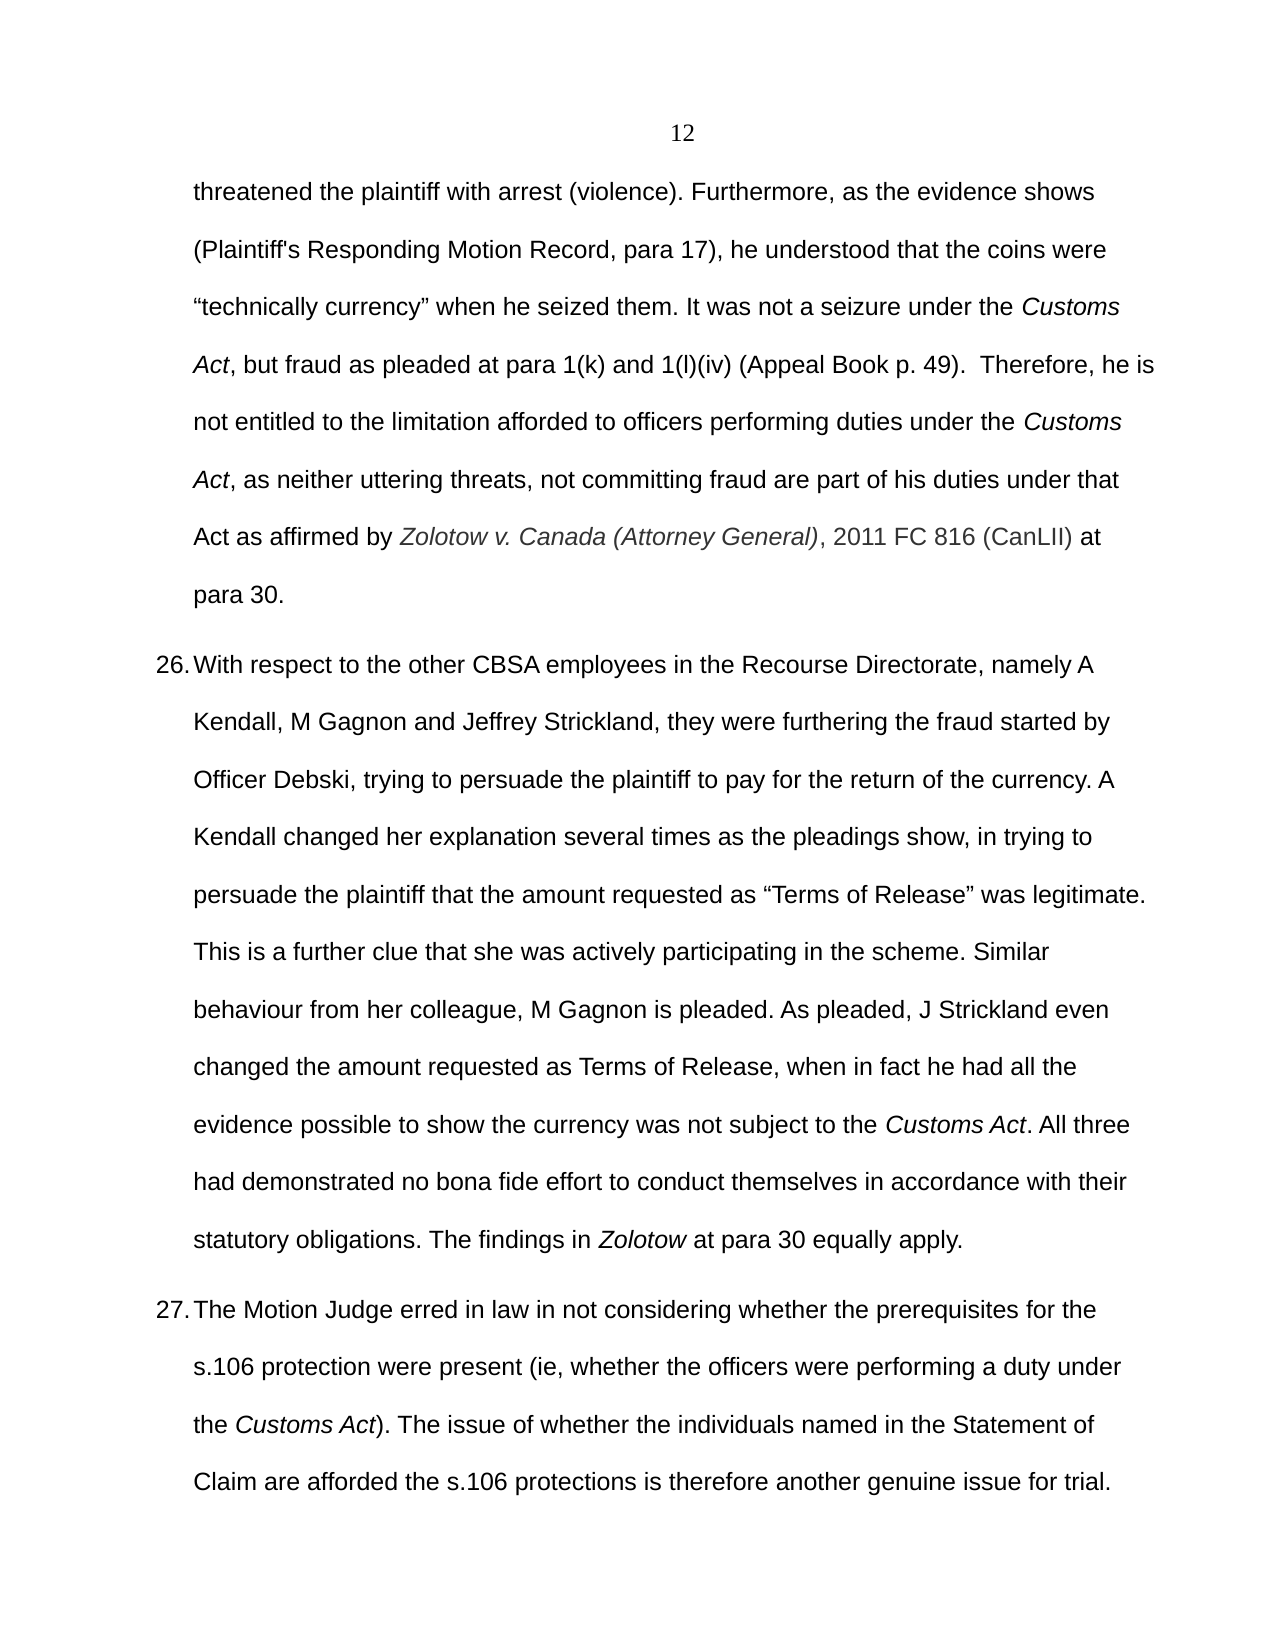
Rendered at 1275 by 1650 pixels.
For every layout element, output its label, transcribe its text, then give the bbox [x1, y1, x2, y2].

subtitle With respect to the other CBSA employees in the Recourse Directorate, namely A Kendall, M Gagnon and Jeffrey Strickland, they were furthering the fraud started by Officer Debski, trying to persuade the plaintiff to pay for the return of the currency. A Kendall changed her explanation several times as the pleadings show, in trying to persuade the plaintiff that the amount requested as “Terms of Release” was legitimate. This is a further clue that she was actively participating in the scheme. Similar behaviour from her colleague, M Gagnon is pleaded. As pleaded, J Strickland even changed the amount requested as Terms of Release, when in fact he had all the evidence possible to show the currency was not subject to the Customs Act. All three had demonstrated no bona fide effort to conduct themselves in accordance with their statutory obligations. The findings in Zolotow at para 30 equally apply. [156, 649, 1157, 1253]
subtitle threatened the plaintiff with arrest (violence). Furthermore, as the evidence shows (Plaintiff's Responding Motion Record, para 17), he understood that the coins were “technically currency” when he seized them. It was not a seizure under the Customs Act, but fraud as pleaded at para 1(k) and 1(l)(iv) (Appeal Book p. 49). Therefore, he is not entitled to the limitation afforded to officers performing duties under the Customs Act, as neither uttering threats, not committing fraud are part of his duties under that Act as affirmed by Zolotow v. Canada (Attorney General), 2011 FC 816 (CanLII) at para 30. [156, 177, 1157, 608]
subtitle The Motion Judge erred in law in not considering whether the prerequisites for the s.106 protection were present (ie, whether the officers were performing a duty under the Customs Act). The issue of whether the individuals named in the Statement of Claim are afforded the s.106 protections is therefore another genuine issue for trial. [156, 1294, 1157, 1496]
